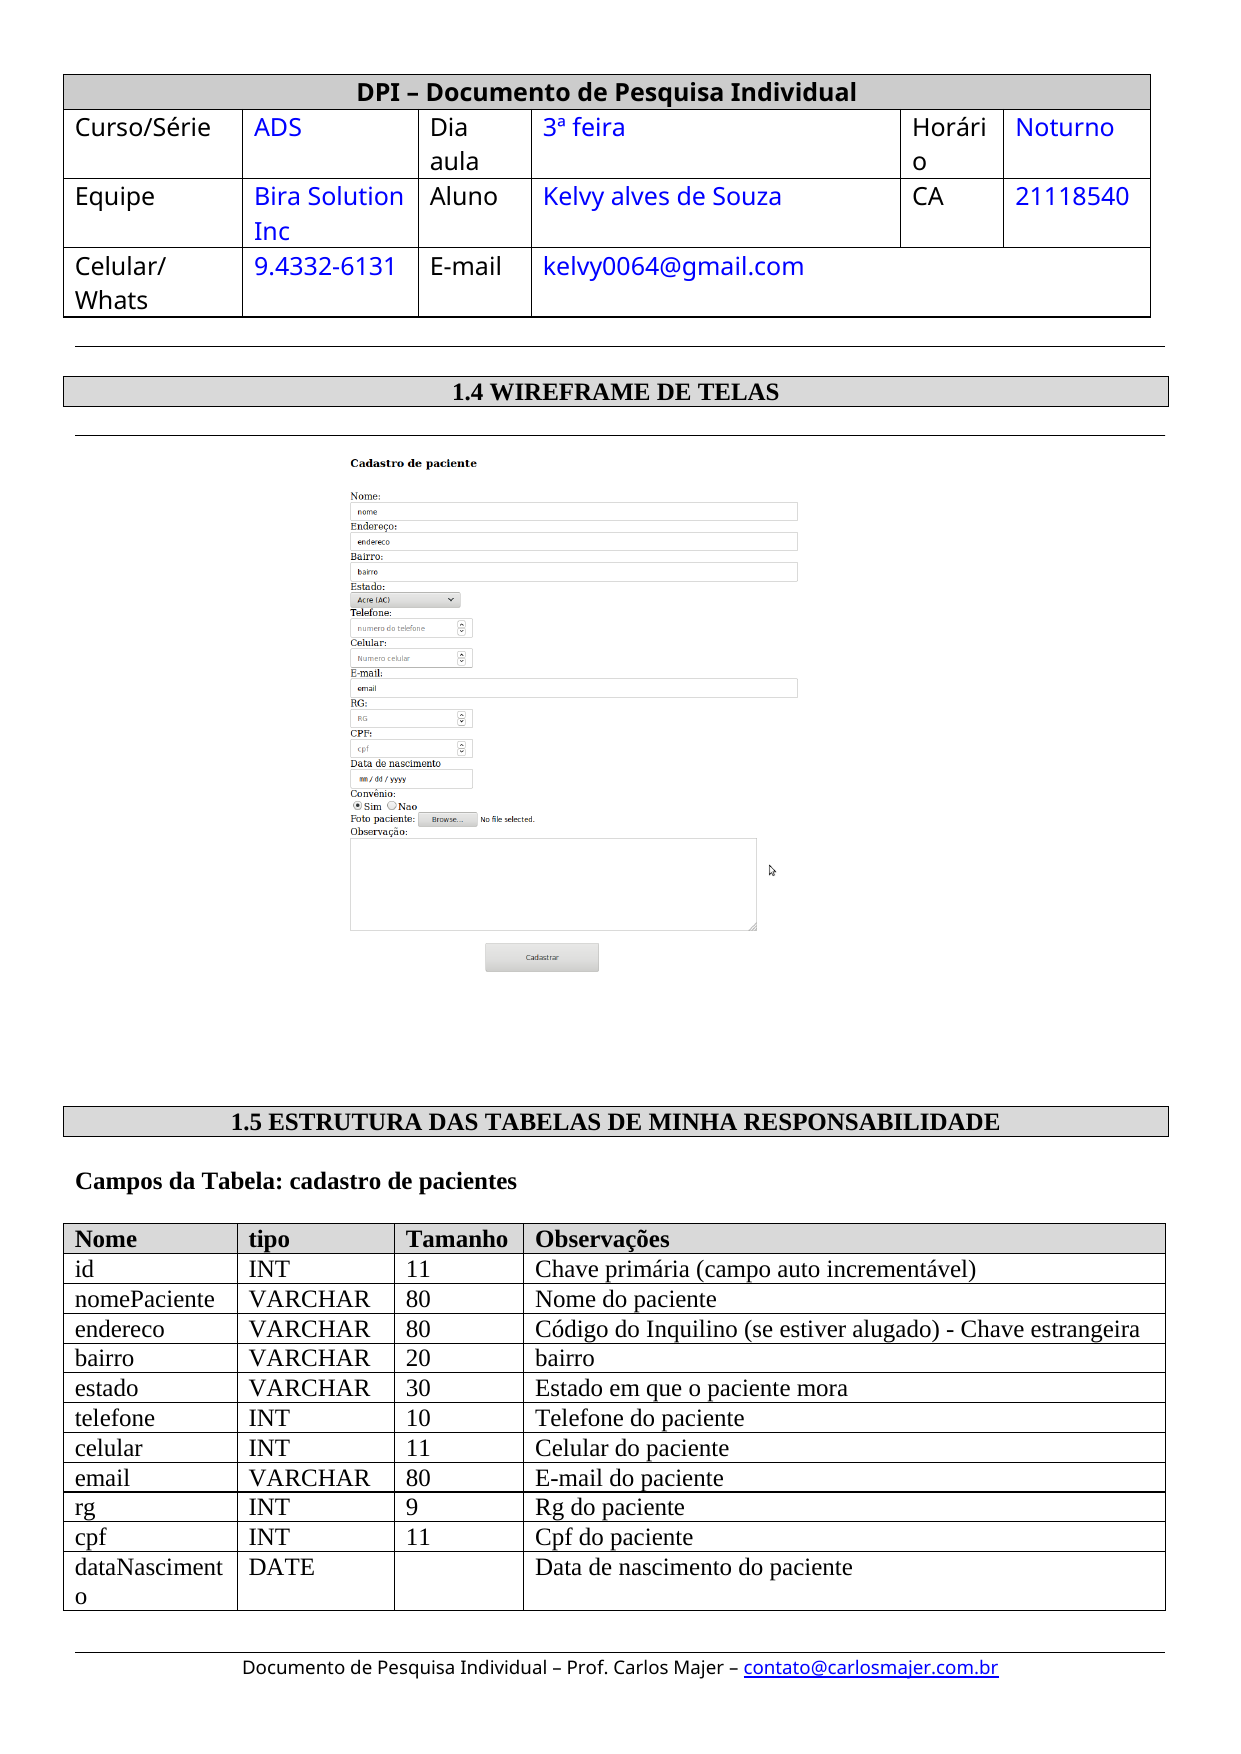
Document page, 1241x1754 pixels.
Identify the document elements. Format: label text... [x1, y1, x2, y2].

table_cell Celular do paciente [524, 1433, 1165, 1462]
table_cell nomePaciente [64, 1284, 237, 1313]
table_cell Estado em que o paciente mora [524, 1373, 1165, 1402]
table_cell Telefone do paciente [524, 1403, 1165, 1432]
table_header 1.4 WIREFRAME DE TELAS [64, 377, 1168, 406]
table_header Nome [64, 1224, 237, 1253]
table_cell 80 [395, 1314, 523, 1342]
table_cell INT [238, 1522, 394, 1551]
table_cell celular [64, 1433, 237, 1462]
table_cell 11 [395, 1433, 523, 1462]
table_cell bairro [64, 1344, 237, 1372]
picture [75, 435, 1166, 1049]
table_cell VARCHAR [238, 1314, 394, 1342]
table_header 1.5 ESTRUTURA DAS TABELAS DE MINHA RESPONSABILIDADE [64, 1107, 1168, 1136]
table_cell 80 [395, 1284, 523, 1313]
table_cell Data de nascimento do paciente [524, 1552, 1165, 1609]
table_cell cpf [64, 1522, 237, 1551]
table_cell bairro [524, 1344, 1165, 1372]
table_header tipo [238, 1224, 394, 1253]
table_cell rg [64, 1493, 237, 1521]
table_cell 80 [395, 1463, 523, 1491]
table_cell 11 [395, 1254, 523, 1283]
table_cell 9 [395, 1493, 523, 1521]
table_cell Nome do paciente [524, 1284, 1165, 1313]
table_cell VARCHAR [238, 1344, 394, 1372]
table_cell estado [64, 1373, 237, 1402]
table_cell Código do Inquilino (se estiver alugado) - Chave estrangeira [524, 1314, 1165, 1342]
text Campos da Tabela: cadastro de pacientes [75, 1166, 1165, 1194]
table_cell Rg do paciente [524, 1493, 1165, 1521]
table_cell endereco [64, 1314, 237, 1342]
table_cell VARCHAR [238, 1284, 394, 1313]
table_cell Chave primária (campo auto incrementável) [524, 1254, 1165, 1283]
table_header Observações [524, 1224, 1165, 1253]
table_cell INT [238, 1254, 394, 1283]
table_cell DATE [238, 1552, 394, 1609]
table_cell id [64, 1254, 237, 1283]
table_cell INT [238, 1493, 394, 1521]
table_cell VARCHAR [238, 1463, 394, 1491]
table_cell E-mail do paciente [524, 1463, 1165, 1491]
table_cell [395, 1552, 523, 1609]
table_cell 20 [395, 1344, 523, 1372]
table_cell Cpf do paciente [524, 1522, 1165, 1551]
table_header Tamanho [395, 1224, 523, 1253]
table_cell INT [238, 1433, 394, 1462]
table_cell 11 [395, 1522, 523, 1551]
table_cell 30 [395, 1373, 523, 1402]
table_cell email [64, 1463, 237, 1491]
table_cell INT [238, 1403, 394, 1432]
table_cell dataNascimento [64, 1552, 237, 1609]
table_cell 10 [395, 1403, 523, 1432]
table_cell VARCHAR [238, 1373, 394, 1402]
table_cell telefone [64, 1403, 237, 1432]
